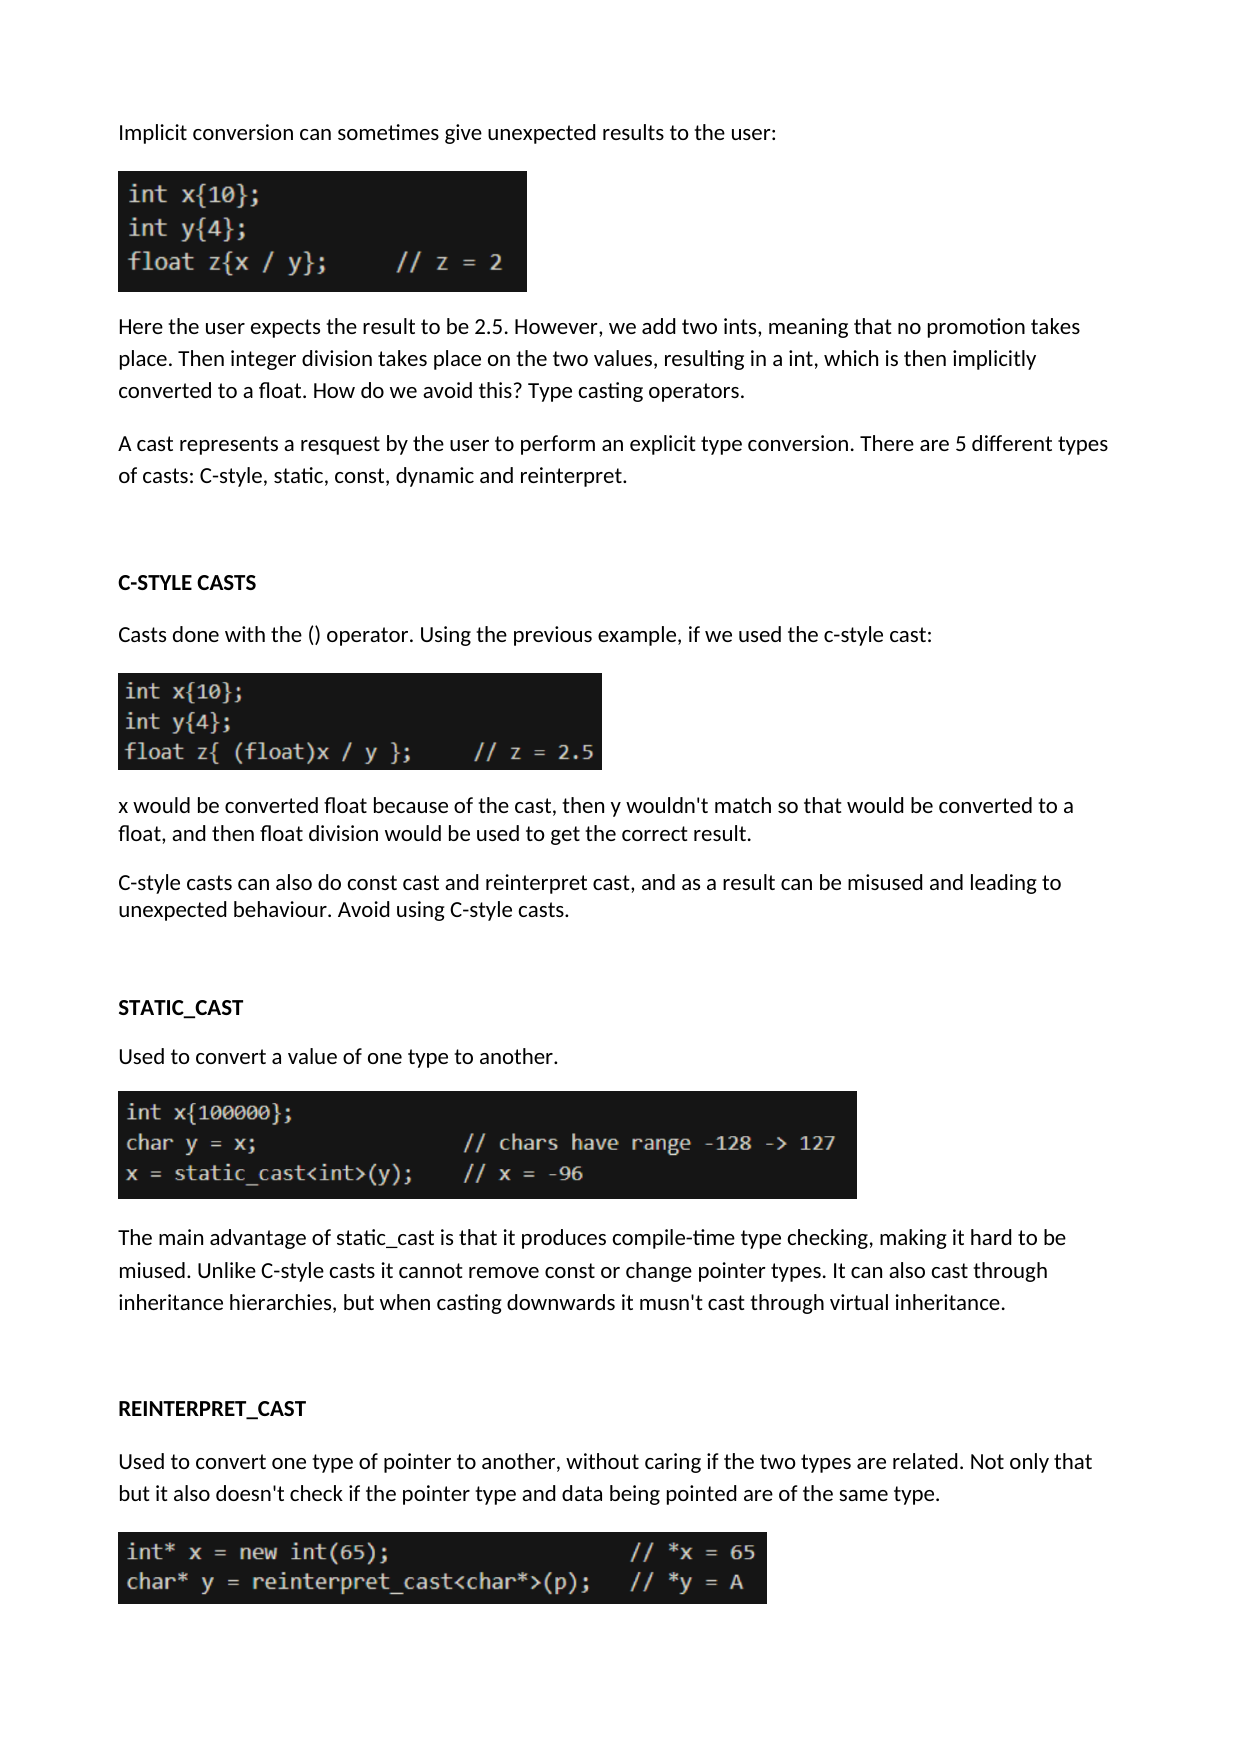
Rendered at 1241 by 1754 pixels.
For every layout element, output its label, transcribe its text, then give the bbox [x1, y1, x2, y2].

text C-STYLE CASTS [118, 568, 1122, 596]
text REINTERPRET_CAST [118, 1394, 1122, 1422]
text Used to convert a value of one type to another. [118, 1042, 1122, 1070]
text Implicit conversion can sometimes give unexpected results to the user: [118, 118, 1122, 146]
text STATIC_CAST [118, 993, 1122, 1021]
text x would be converted float because of the cast, then y wouldn't match so that would be converted to a float, and then float division would be used to get the correct result. [118, 791, 1122, 847]
text The main advantage of static_cast is that it produces compile-time type checking, making it hard to be miused. Unlike C-style casts it cannot remove const or change pointer types. It can also cast through inheritance hierarchies, but when casting downwards it musn't cast through virtual inheritance. [118, 1223, 1122, 1316]
text Here the user expects the result to be 2.5. However, we add two ints, meaning that no promotion takes place. Then integer division takes place on the two values, resulting in a int, which is then implicitly converted to a float. How do we avoid this? Type casting operators. [118, 312, 1122, 404]
text A cast represents a resquest by the user to perform an explicit type conversion. There are 5 different types of casts: C-style, static, const, dynamic and reinterpret. [118, 429, 1122, 489]
text C-style casts can also do const cast and reinterpret cast, and as a result can be misused and leading to unexpected behaviour. Avoid using C-style casts. [118, 868, 1122, 924]
text Used to convert one type of pointer to another, without caring if the two types are related. Not only that but it also doesn't check if the pointer type and data being pointed are of the same type. [118, 1447, 1122, 1507]
text Casts done with the () operator. Using the previous example, if we used the c-style cast: [118, 621, 1122, 649]
